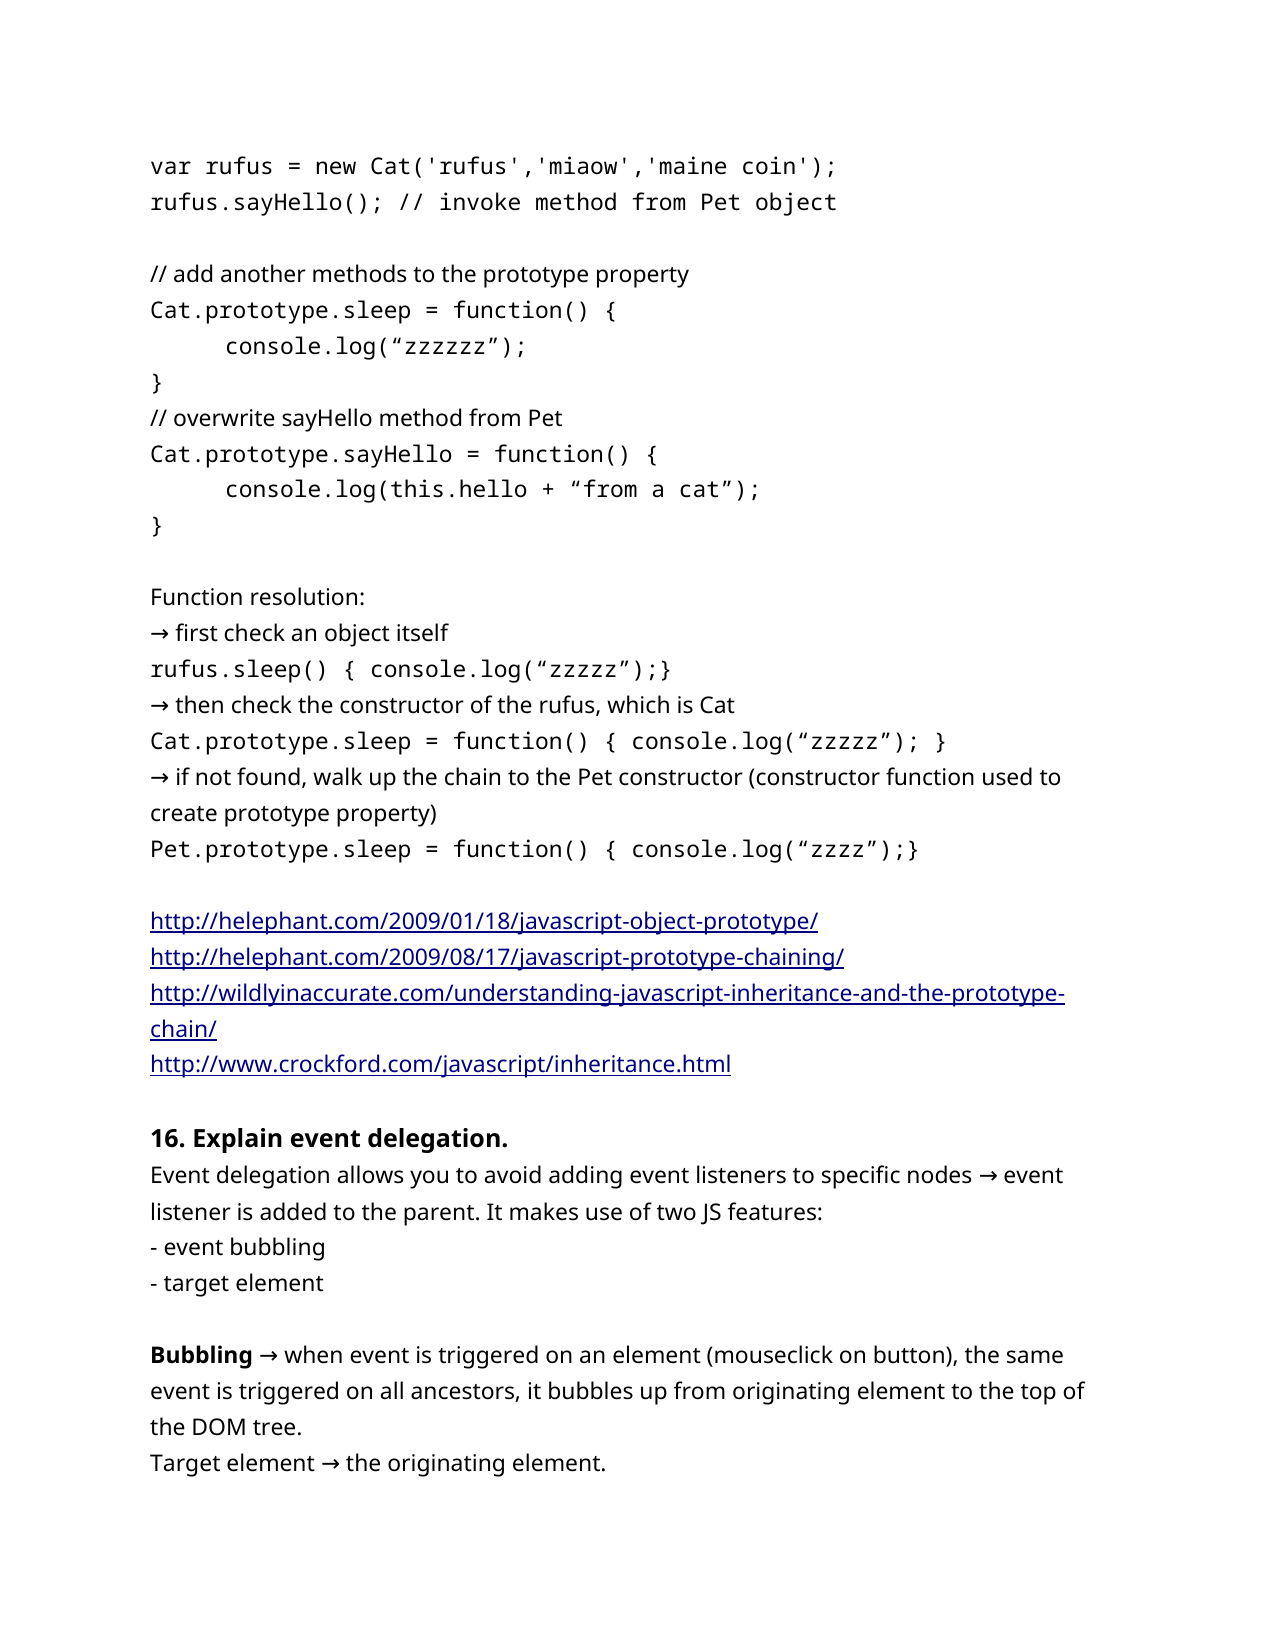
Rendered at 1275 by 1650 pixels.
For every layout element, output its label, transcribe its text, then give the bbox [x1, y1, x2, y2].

text → then check the constructor of the rufus, which is Cat [150, 689, 1125, 720]
text console.log(this.hello + “from a cat”); [150, 473, 1125, 505]
text 16. Explain event delegation. [150, 1120, 1125, 1154]
text Bubbling → when event is triggered on an element (mouseclick on button), the same event is triggered on all ancestors, it bubbles up from originating element to the top of the DOM tree. [150, 1339, 1125, 1442]
text → first check an object itself [150, 617, 1125, 648]
text var rufus = new Cat('rufus','miaow','maine coin'); [150, 150, 1125, 181]
text Cat.prototype.sleep = function() { [150, 294, 1125, 325]
text Event delegation allows you to avoid adding event listeners to specific nodes → event listener is added to the parent. It makes use of two JS features: [150, 1159, 1125, 1227]
text http://helephant.com/2009/08/17/javascript-prototype-chaining/ [150, 941, 1125, 972]
text http://www.crockford.com/javascript/inheritance.html [150, 1048, 1125, 1080]
text console.log(“zzzzzz”); [150, 330, 1125, 361]
text } [150, 366, 1125, 397]
text Cat.prototype.sleep = function() { console.log(“zzzzz”); } [150, 725, 1125, 756]
text Target element → the originating element. [150, 1447, 1125, 1478]
text rufus.sleep() { console.log(“zzzzz”);} [150, 653, 1125, 684]
text Pet.prototype.sleep = function() { console.log(“zzzz”);} [150, 833, 1125, 864]
text // overwrite sayHello method from Pet [150, 402, 1125, 433]
text → if not found, walk up the chain to the Pet constructor (constructor function used to create prototype property) [150, 761, 1125, 828]
text } [150, 509, 1125, 541]
text Function resolution: [150, 581, 1125, 612]
text Cat.prototype.sayHello = function() { [150, 437, 1125, 469]
text http://helephant.com/2009/01/18/javascript-object-prototype/ [150, 905, 1125, 936]
text rufus.sayHello(); // invoke method from Pet object [150, 186, 1125, 217]
text - event bubbling [150, 1231, 1125, 1263]
text http://wildlyinaccurate.com/understanding-javascript-inheritance-and-the-prototype-chain/ [150, 977, 1125, 1044]
text - target element [150, 1267, 1125, 1298]
text // add another methods to the prototype property [150, 258, 1125, 289]
